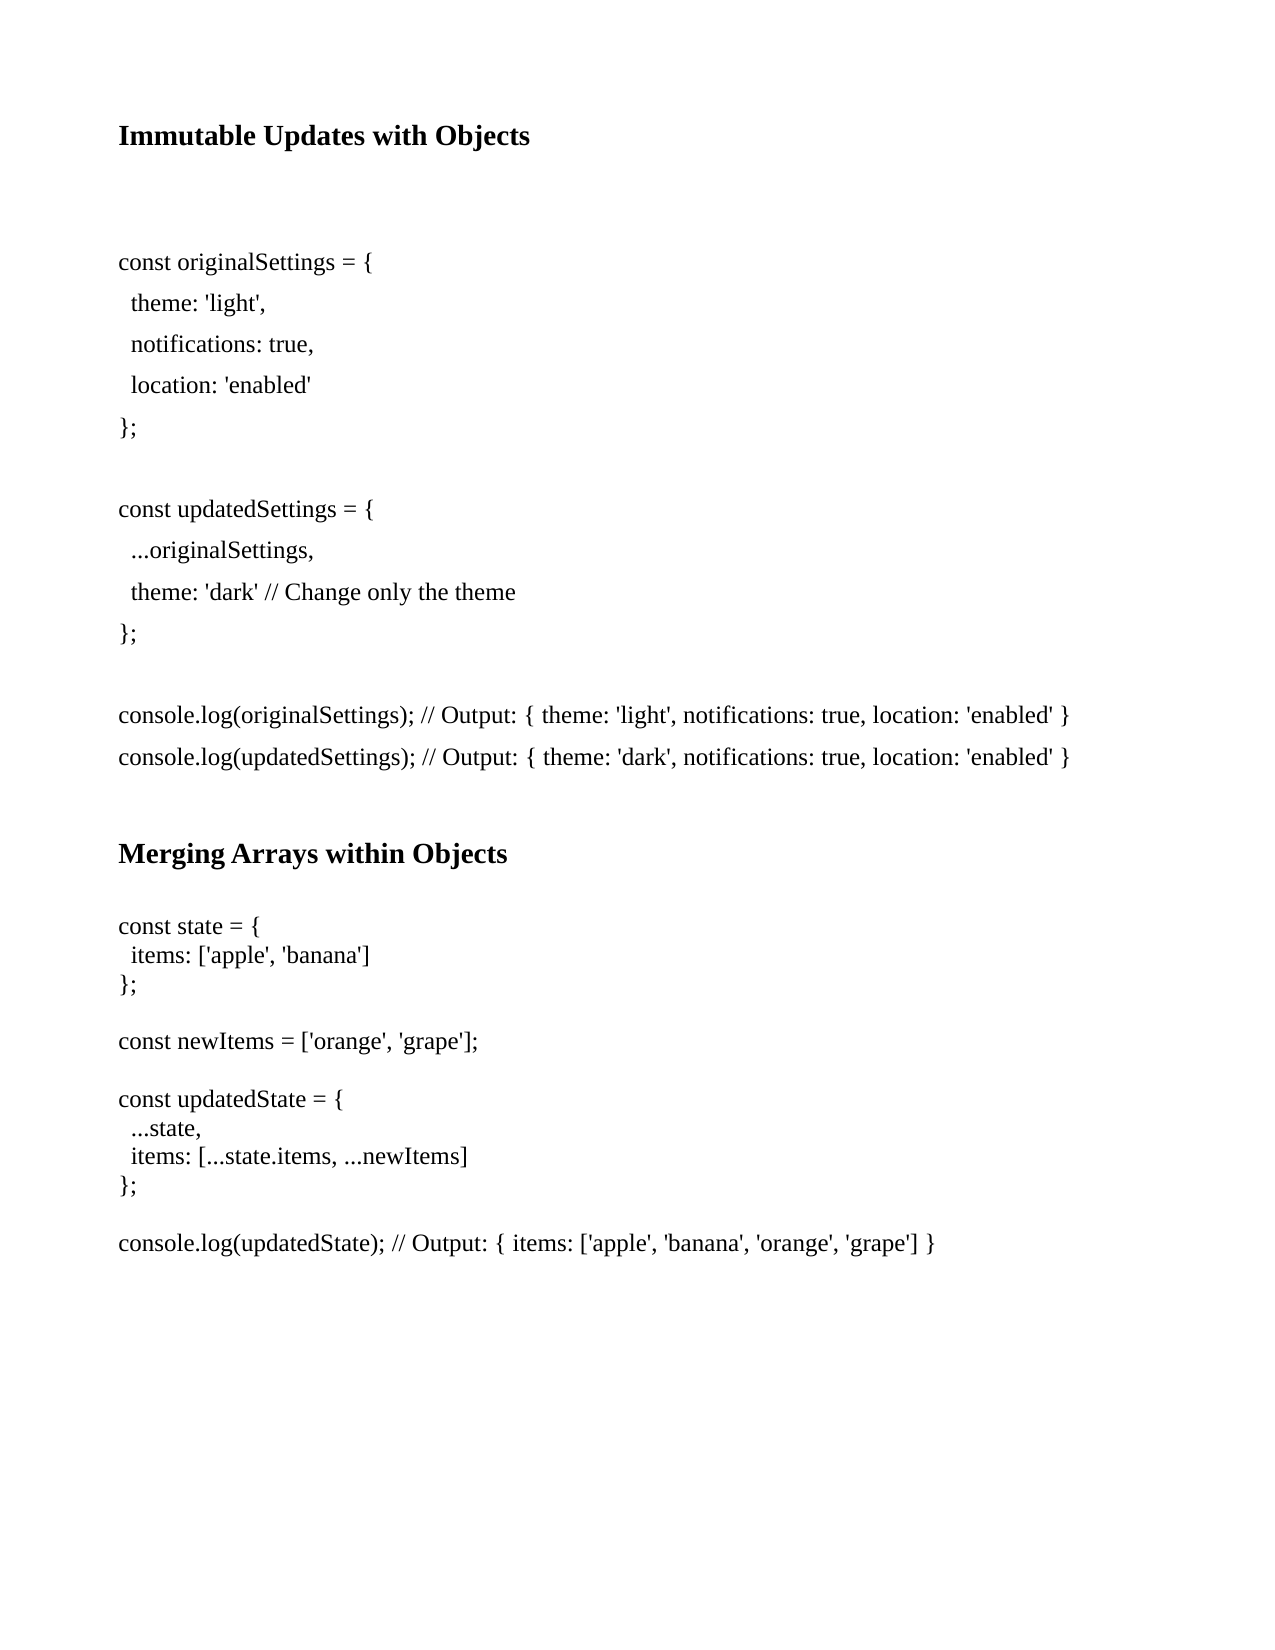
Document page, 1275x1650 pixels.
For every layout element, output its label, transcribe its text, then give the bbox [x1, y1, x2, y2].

text theme: 'light', [118, 288, 1157, 317]
subtitle Merging Arrays within Objects [118, 837, 1157, 870]
text }; [118, 969, 1157, 998]
text ...originalSettings, [118, 535, 1157, 564]
text location: 'enabled' [118, 370, 1157, 399]
text const updatedState = { [118, 1084, 1157, 1113]
text items: ['apple', 'banana'] [118, 940, 1157, 969]
text const state = { [118, 911, 1157, 940]
text const updatedSettings = { [118, 494, 1157, 523]
text }; [118, 1170, 1157, 1199]
text theme: 'dark' // Change only the theme [118, 577, 1157, 605]
text console.log(updatedState); // Output: { items: ['apple', 'banana', 'orange', 'grape'] } [118, 1228, 1157, 1256]
text }; [118, 412, 1157, 440]
text console.log(originalSettings); // Output: { theme: 'light', notifications: true, location: 'enabled' } [118, 700, 1157, 729]
text ...state, [118, 1113, 1157, 1141]
text notifications: true, [118, 329, 1157, 358]
text }; [118, 618, 1157, 647]
text const originalSettings = { [118, 247, 1157, 275]
text console.log(updatedSettings); // Output: { theme: 'dark', notifications: true, location: 'enabled' } [118, 742, 1157, 770]
subtitle Immutable Updates with Objects [118, 118, 1157, 152]
text const newItems = ['orange', 'grape']; [118, 1026, 1157, 1055]
text items: [...state.items, ...newItems] [118, 1141, 1157, 1170]
